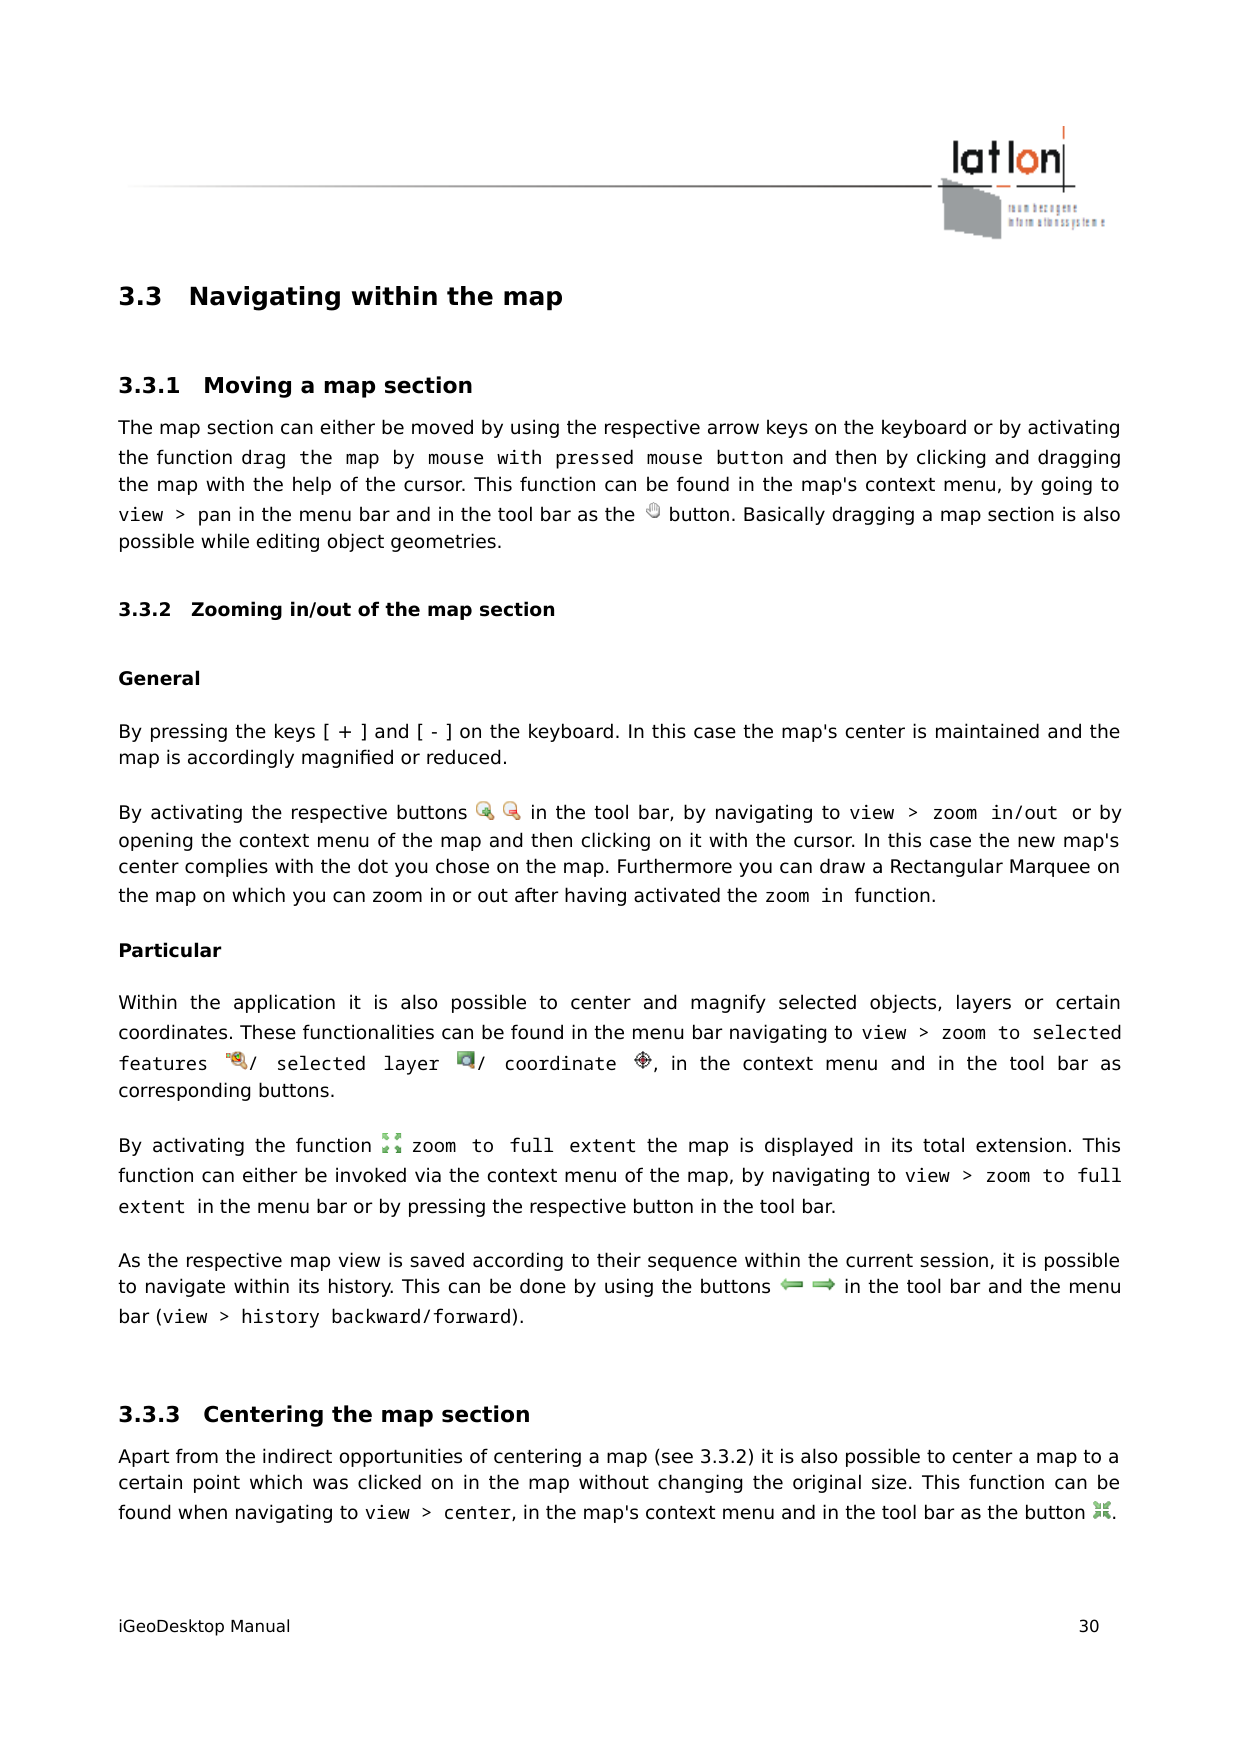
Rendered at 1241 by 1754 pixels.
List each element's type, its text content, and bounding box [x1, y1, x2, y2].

picture [811, 1276, 837, 1293]
picture [122, 126, 1111, 244]
picture [476, 801, 495, 820]
subtitle 3.3.2 Zooming in/out of the map section [118, 599, 1122, 621]
subtitle 3.3 Navigating within the map [118, 282, 1122, 311]
text The map section can either be moved by using the respective arrow keys on the keyboard or by activating the function drag the map by mouse with pressed mouse button and then by clicking and dragging the map with the help of the cursor. This function can be found in the map's context menu, by going to view > pan in the menu bar and in the tool bar as the button. Basically dragging a map section is also possible while editing object geometries. [118, 417, 1122, 553]
picture [456, 1051, 476, 1070]
picture [779, 1276, 805, 1293]
text By activating the function zoom to full extent the map is displayed in its total extension. This function can either be invoked via the context menu of the map, by navigating to view > zoom to full extent in the menu bar or by pressing the respective button in the tool bar. [118, 1132, 1122, 1219]
picture [382, 1133, 402, 1153]
text General [118, 668, 1122, 690]
subtitle 3.3.1 Moving a map section [118, 373, 1122, 398]
text Apart from the indirect opportunities of centering a map (see 3.3.2) it is also possible to center a map to a certain point which was clicked on in the map without changing the original size. This function can be found when navigating to view > center, in the map's context menu and in the tool bar as the button . [118, 1446, 1122, 1525]
text By activating the respective buttons in the tool bar, by navigating to view > zoom in/out or by opening the context menu of the map and then clicking on it with the cursor. In this case the new map's center complies with the dot you chose on the map. Furthermore you can draw a Rectangular Marquee on the map on which you can zoom in or out after having activated the zoom in function. [118, 800, 1122, 908]
picture [225, 1051, 248, 1070]
text As the respective map view is saved according to their sequence within the current session, it is possible to navigate within its history. This can be done by using the buttons in the tool bar and the menu bar (view > history backward/forward). [118, 1250, 1122, 1329]
picture [633, 1051, 653, 1070]
subtitle 3.3.3 Centering the map section [118, 1402, 1122, 1427]
text By pressing the keys [ + ] and [ - ] on the keyboard. In this case the map's center is maintained and the map is accordingly magnified or reduced. [118, 721, 1122, 769]
picture [1092, 1501, 1112, 1520]
picture [643, 501, 663, 520]
text Within the application it is also possible to center and magnify selected objects, layers or certain coordinates. These functionalities can be found in the menu bar navigating to view > zoom to selected features / selected layer / coordinate , in the context menu and in the tool bar as corresponding buttons. [118, 992, 1122, 1102]
text Particular [118, 940, 1122, 962]
picture [503, 801, 522, 820]
